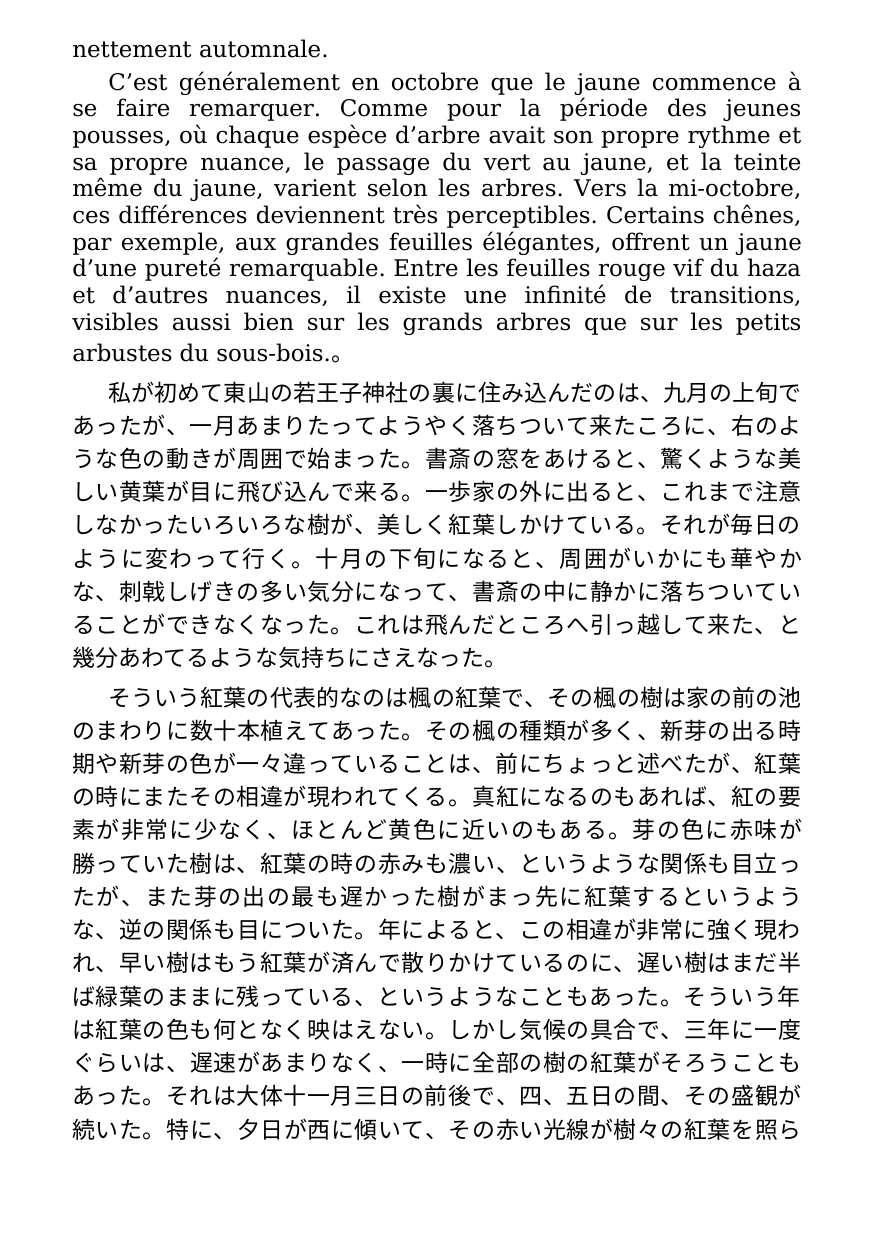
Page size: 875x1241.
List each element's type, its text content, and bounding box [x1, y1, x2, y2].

text そういう紅葉の代表的なのは楓の紅葉で、その楓の樹は家の前の池のまわりに数十本植えてあった。その楓の種類が多く、新芽の出る時期や新芽の色が一々違っていることは、前にちょっと述べたが、紅葉の時にまたその相違が現われてくる。真紅になるのもあれば、紅の要素が非常に少なく、ほとんど黄色に近いのもある。芽の色に赤味が勝っていた樹は、紅葉の時の赤みも濃い、というような関係も目立ったが、また芽の出の最も遅かった樹がまっ先に紅葉するというような、逆の関係も目についた。年によると、この相違が非常に強く現われ、早い樹はもう紅葉が済んで散りかけているのに、遅い樹はまだ半ば緑葉のままに残っている、というようなこともあった。そういう年は紅葉の色も何となく映はえない。しかし気候の具合で、三年に一度ぐらいは、遅速があまりなく、一時に全部の樹の紅葉がそろうこともあった。それは大体十一月三日の前後で、四、五日の間、その盛観が続いた。特に、夕日が西に傾いて、その赤い光線が樹々の紅葉を照ら [72, 679, 802, 1145]
text 私が初めて東山の若王子神社の裏に住み込んだのは、九月の上旬であったが、一月あまりたってようやく落ちついて来たころに、右のような色の動きが周囲で始まった。書斎の窓をあけると、驚くような美しい黄葉が目に飛び込んで来る。一歩家の外に出ると、これまで注意しなかったいろいろな樹が、美しく紅葉しかけている。それが毎日のように変わって行く。十月の下旬になると、周囲がいかにも華やかな、刺戟しげきの多い気分になって、書斎の中に静かに落ちついていることができなくなった。これは飛んだところへ引っ越して来た、と幾分あわてるような気持ちにさえなった。 [72, 374, 802, 673]
text C’est généralement en octobre que le jaune commence à se faire remarquer. Comme pour la période des jeunes pousses, où chaque espèce d’arbre avait son propre rythme et sa propre nuance, le passage du vert au jaune, et la teinte même du jaune, varient selon les arbres. Vers la mi-octobre, ces différences deviennent très perceptibles. Certains chênes, par exemple, aux grandes feuilles élégantes, offrent un jaune d’une pureté remarquable. Entre les feuilles rouge vif du haza et d’autres nuances, il existe une infinité de transitions, visibles aussi bien sur les grands arbres que sur les petits arbustes du sous-bois.。 [72, 69, 802, 368]
text nettement automnale. [72, 36, 802, 63]
